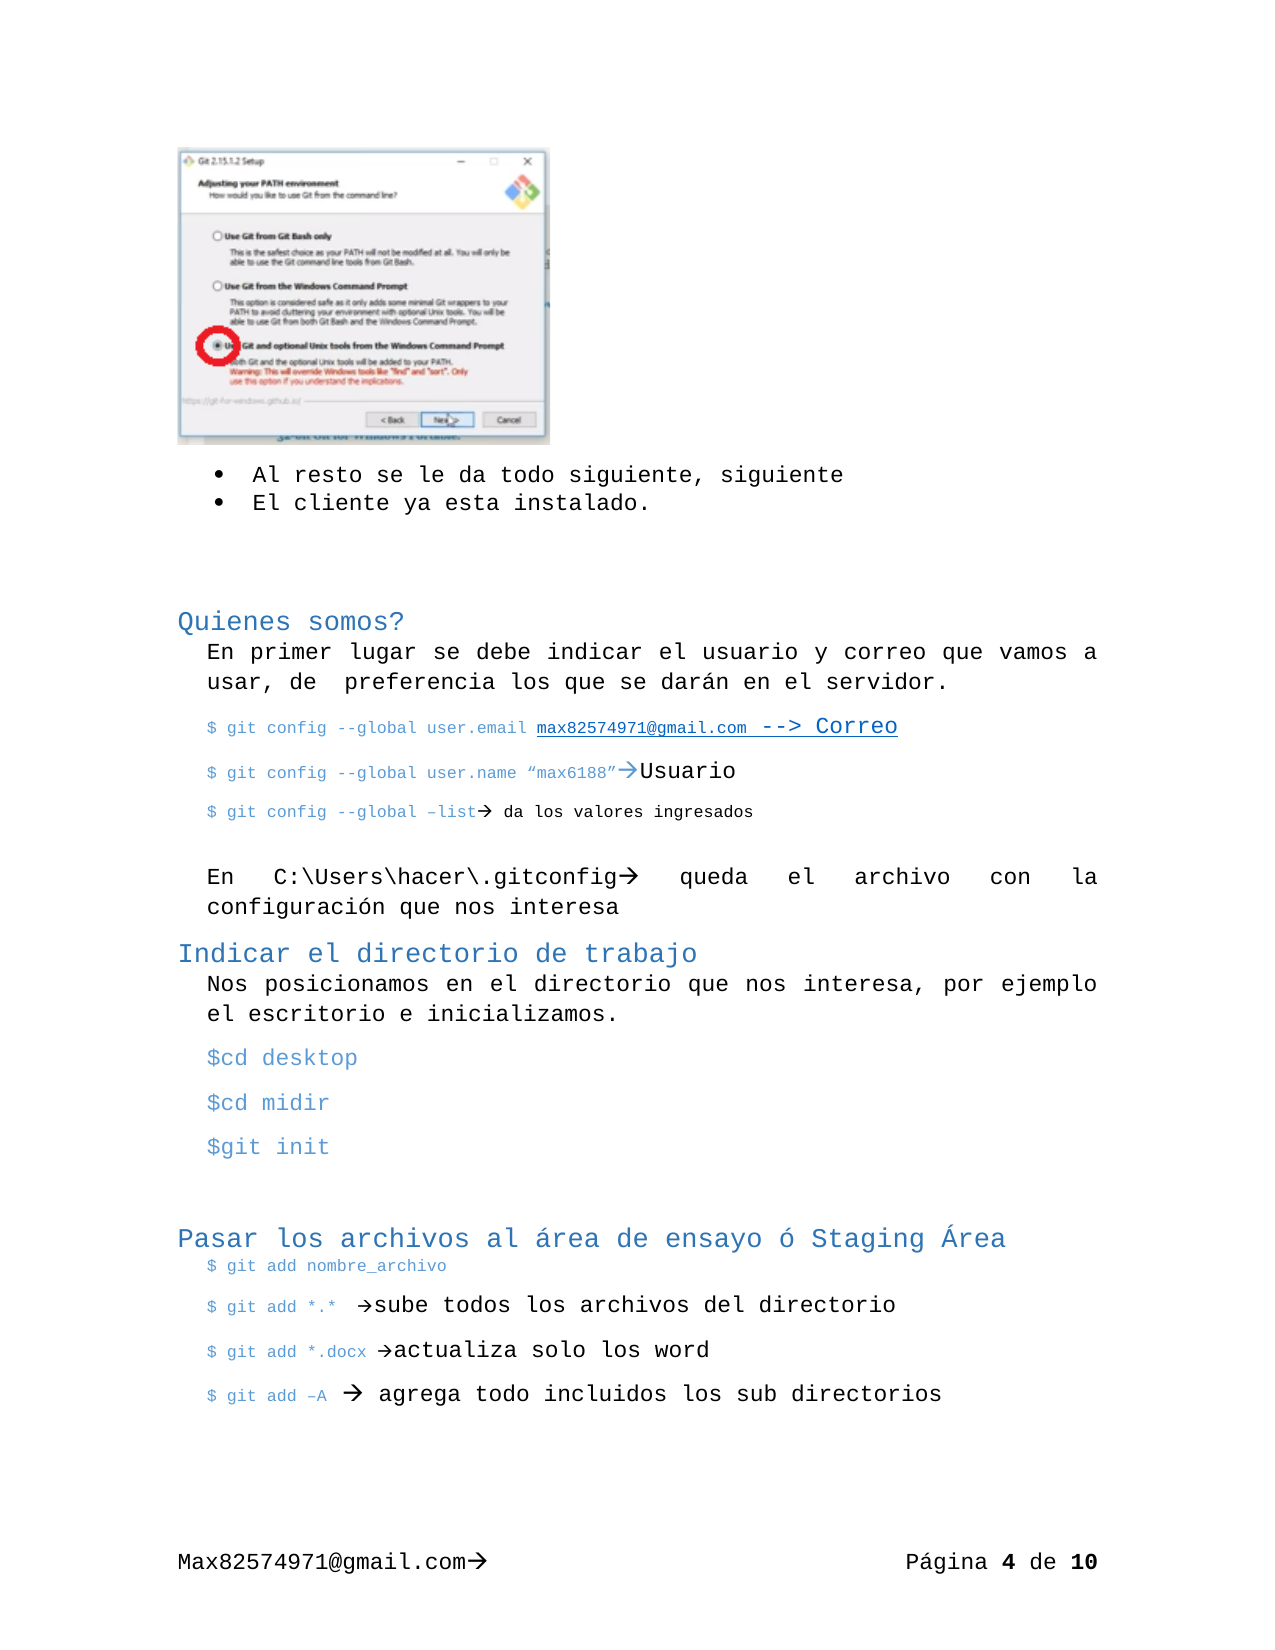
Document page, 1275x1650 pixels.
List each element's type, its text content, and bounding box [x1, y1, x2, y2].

text $ git add nombre_archivo [207, 1257, 1098, 1276]
text $cd midir [207, 1091, 1098, 1117]
list El cliente ya esta instalado. [215, 492, 1098, 517]
list Al resto se le da todo siguiente, siguiente [215, 464, 1098, 489]
subtitle Pasar los archivos al área de ensayo ó Staging Área [177, 1224, 1098, 1255]
text $ git config --global user.name “max6188”Usuario [177, 759, 1098, 785]
text En primer lugar se debe indicar el usuario y correo que vamos a usar, de preferencia los que se darán en el servidor. [207, 641, 1098, 696]
subtitle Indicar el directorio de trabajo [177, 939, 1098, 970]
text $git init [207, 1135, 1098, 1161]
text $ git add –A  agrega todo incluidos los sub directorios [207, 1382, 1098, 1408]
text $ git config --global user.email max82574971@gmail.com --> Correo [177, 715, 1098, 741]
text $ git add *.* sube todos los archivos del directorio [207, 1294, 1098, 1320]
text $ git add *.docx actualiza solo los word [207, 1338, 1098, 1364]
text Nos posicionamos en el directorio que nos interesa, por ejemplo el escritorio e inicializamos. [207, 972, 1098, 1028]
picture [177, 147, 551, 445]
text En C:\Users\hacer\.gitconfig queda el archivo con la configuración que nos interesa [207, 865, 1098, 921]
subtitle Quienes somos? [177, 607, 1098, 638]
text $ git config --global –list da los valores ingresados [177, 803, 1098, 822]
text $cd desktop [207, 1047, 1098, 1073]
